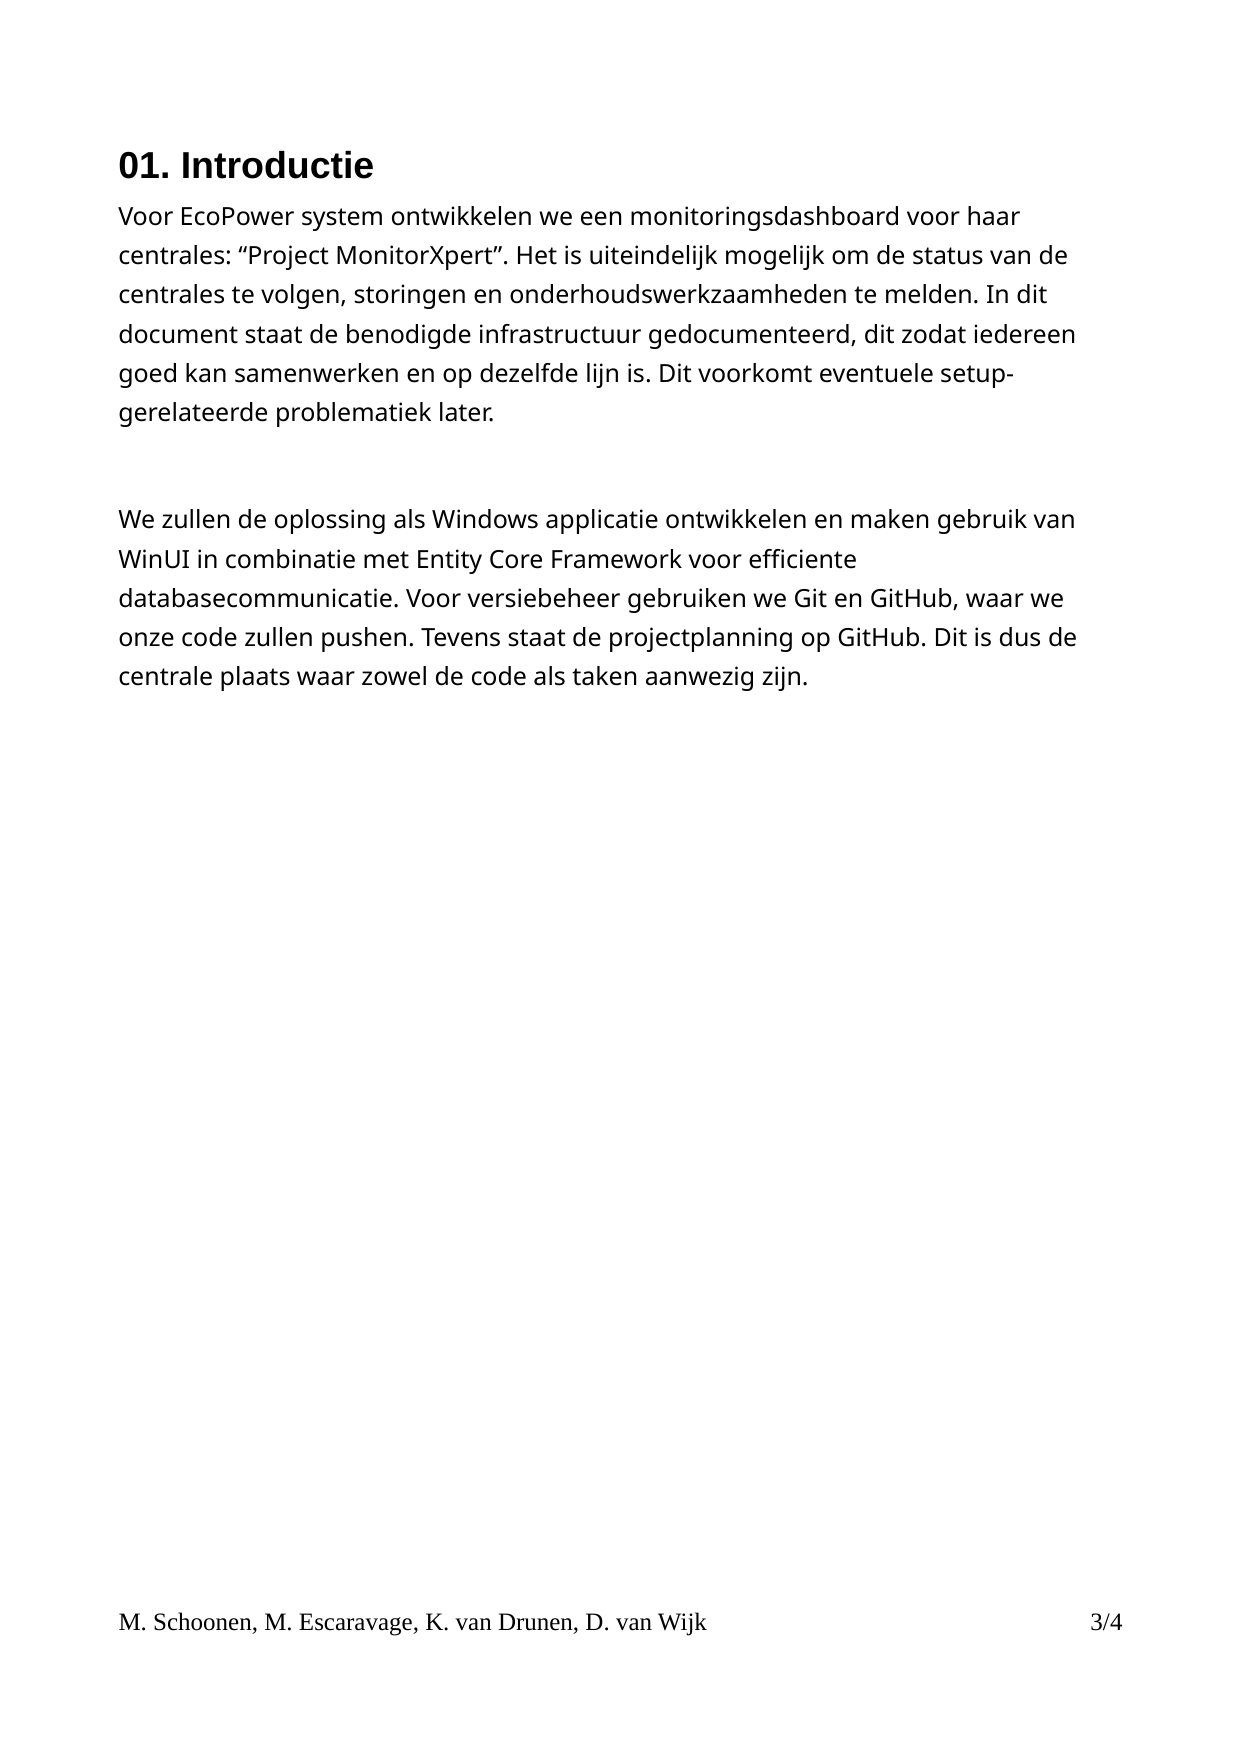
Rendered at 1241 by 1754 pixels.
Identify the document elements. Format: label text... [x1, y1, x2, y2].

text Voor EcoPower system ontwikkelen we een monitoringsdashboard voor haar centrales: “Project MonitorXpert”. Het is uiteindelijk mogelijk om de status van de centrales te volgen, storingen en onderhoudswerkzaamheden te melden. In dit document staat de benodigde infrastructuur gedocumenteerd, dit zodat iedereen goed kan samenwerken en op dezelfde lijn is. Dit voorkomt eventuele setup-gerelateerde problematiek later. [118, 199, 1122, 429]
text We zullen de oplossing als Windows applicatie ontwikkelen en maken gebruik van WinUI in combinatie met Entity Core Framework voor efficiente databasecommunicatie. Voor versiebeheer gebruiken we Git en GitHub, waar we onze code zullen pushen. Tevens staat de projectplanning op GitHub. Dit is dus de centrale plaats waar zowel de code als taken aanwezig zijn. [118, 502, 1122, 693]
subtitle 01. Introductie [118, 143, 1122, 186]
